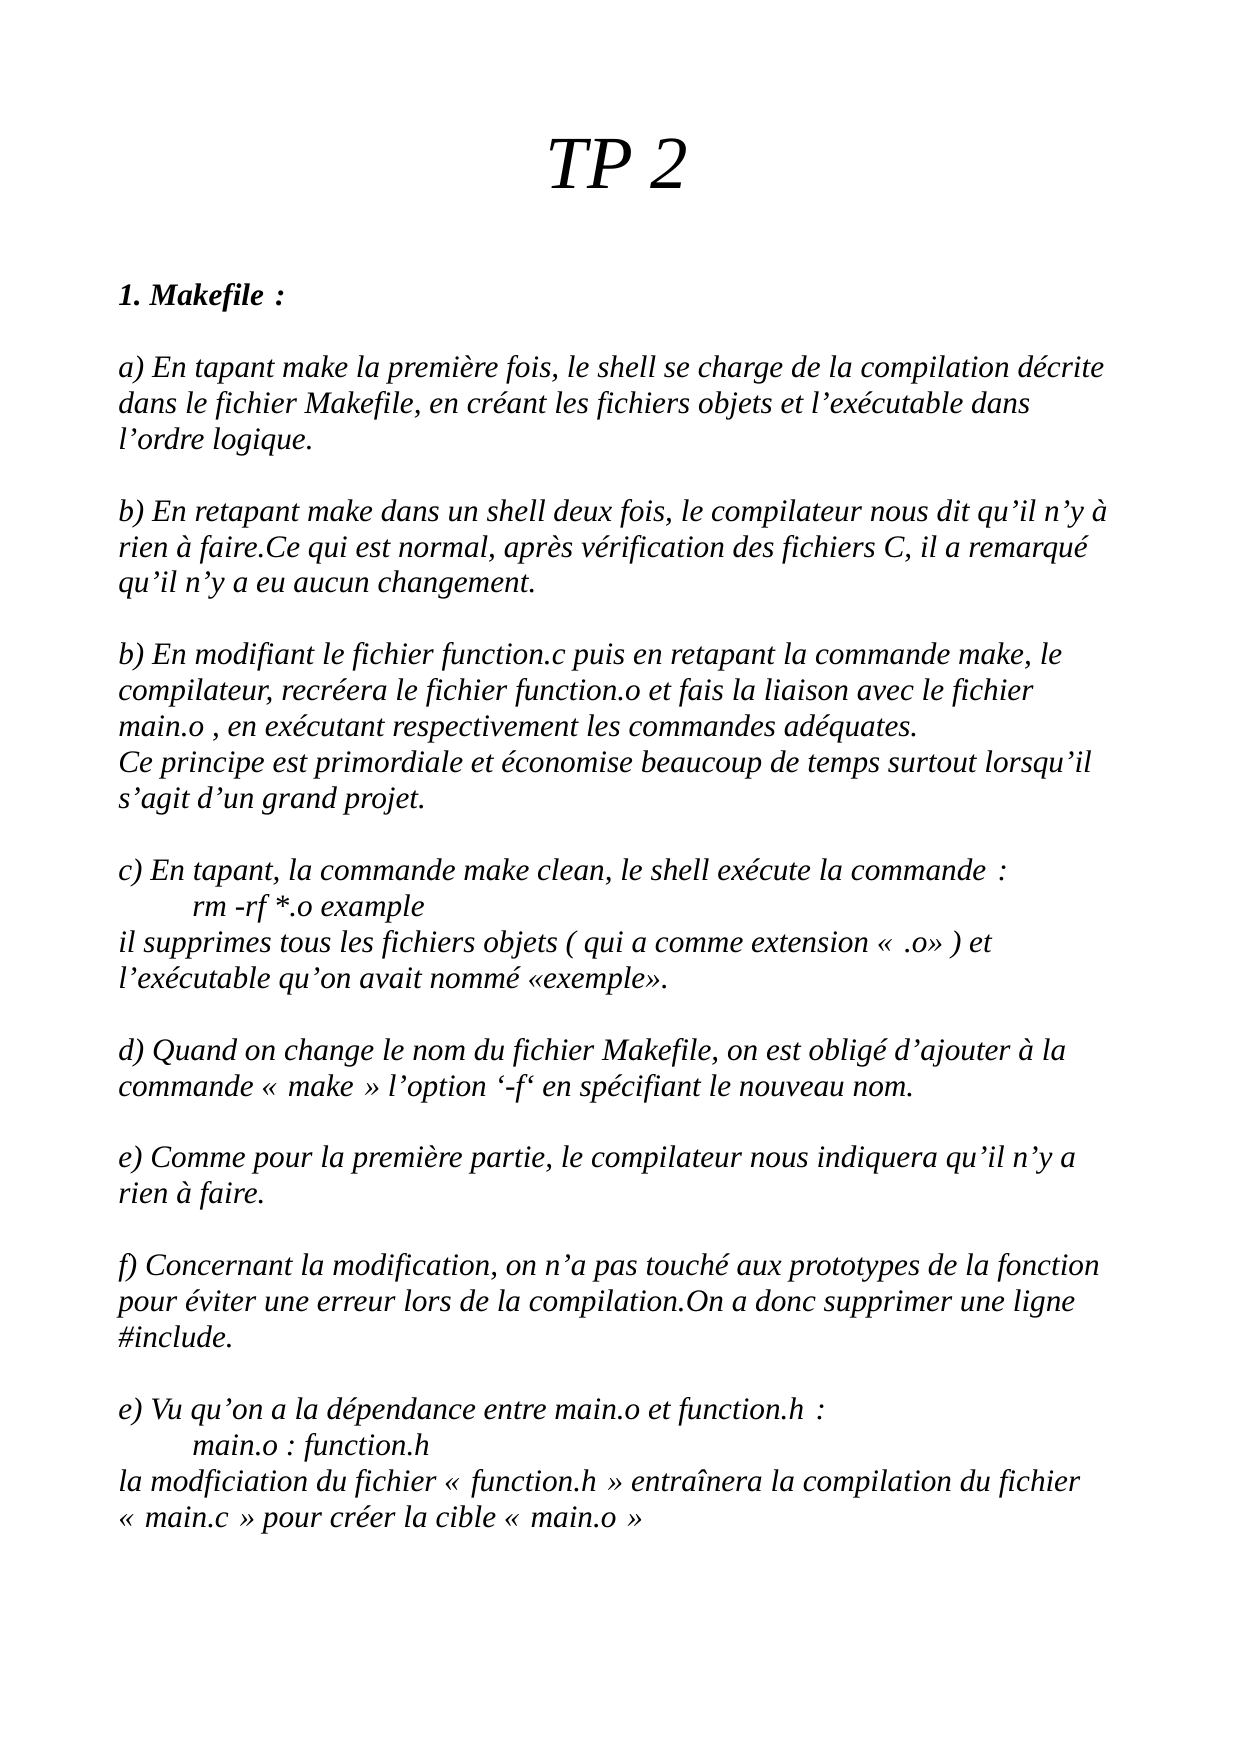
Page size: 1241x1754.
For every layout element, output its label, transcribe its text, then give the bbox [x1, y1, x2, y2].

text a) En tapant make la première fois, le shell se charge de la compilation décrite dans le fichier Makefile, en créant les fichiers objets et l’exécutable dans l’ordre logique. [118, 348, 1122, 456]
text main.o : function.h [118, 1426, 1122, 1462]
text c) En tapant, la commande make clean, le shell exécute la commande : [118, 851, 1122, 887]
text b) En modifiant le fichier function.c puis en retapant la commande make, le compilateur, recréera le fichier function.o et fais la liaison avec le fichier main.o , en exécutant respectivement les commandes adéquates. [118, 636, 1122, 743]
text f) Concernant la modification, on n’a pas touché aux prototypes de la fonction pour éviter une erreur lors de la compilation.On a donc supprimer une ligne #include. [118, 1247, 1122, 1354]
text 1. Makefile : [118, 276, 1122, 312]
text TP 2 [118, 118, 1122, 204]
text b) En retapant make dans un shell deux fois, le compilateur nous dit qu’il n’y à rien à faire.Ce qui est normal, après vérification des fichiers C, il a remarqué qu’il n’y a eu aucun changement. [118, 492, 1122, 600]
text la modficiation du fichier « function.h » entraînera la compilation du fichier « main.c » pour créer la cible « main.o » [118, 1462, 1122, 1534]
text d) Quand on change le nom du fichier Makefile, on est obligé d’ajouter à la commande « make » l’option ‘-f‘ en spécifiant le nouveau nom. [118, 1031, 1122, 1103]
text e) Comme pour la première partie, le compilateur nous indiquera qu’il n’y a rien à faire. [118, 1139, 1122, 1211]
text Ce principe est primordiale et économise beaucoup de temps surtout lorsqu’il s’agit d’un grand projet. [118, 743, 1122, 815]
text il supprimes tous les fichiers objets ( qui a comme extension « .o» ) et l’exécutable qu’on avait nommé «exemple». [118, 923, 1122, 995]
text e) Vu qu’on a la dépendance entre main.o et function.h : [118, 1390, 1122, 1426]
text rm -rf *.o example [118, 887, 1122, 923]
